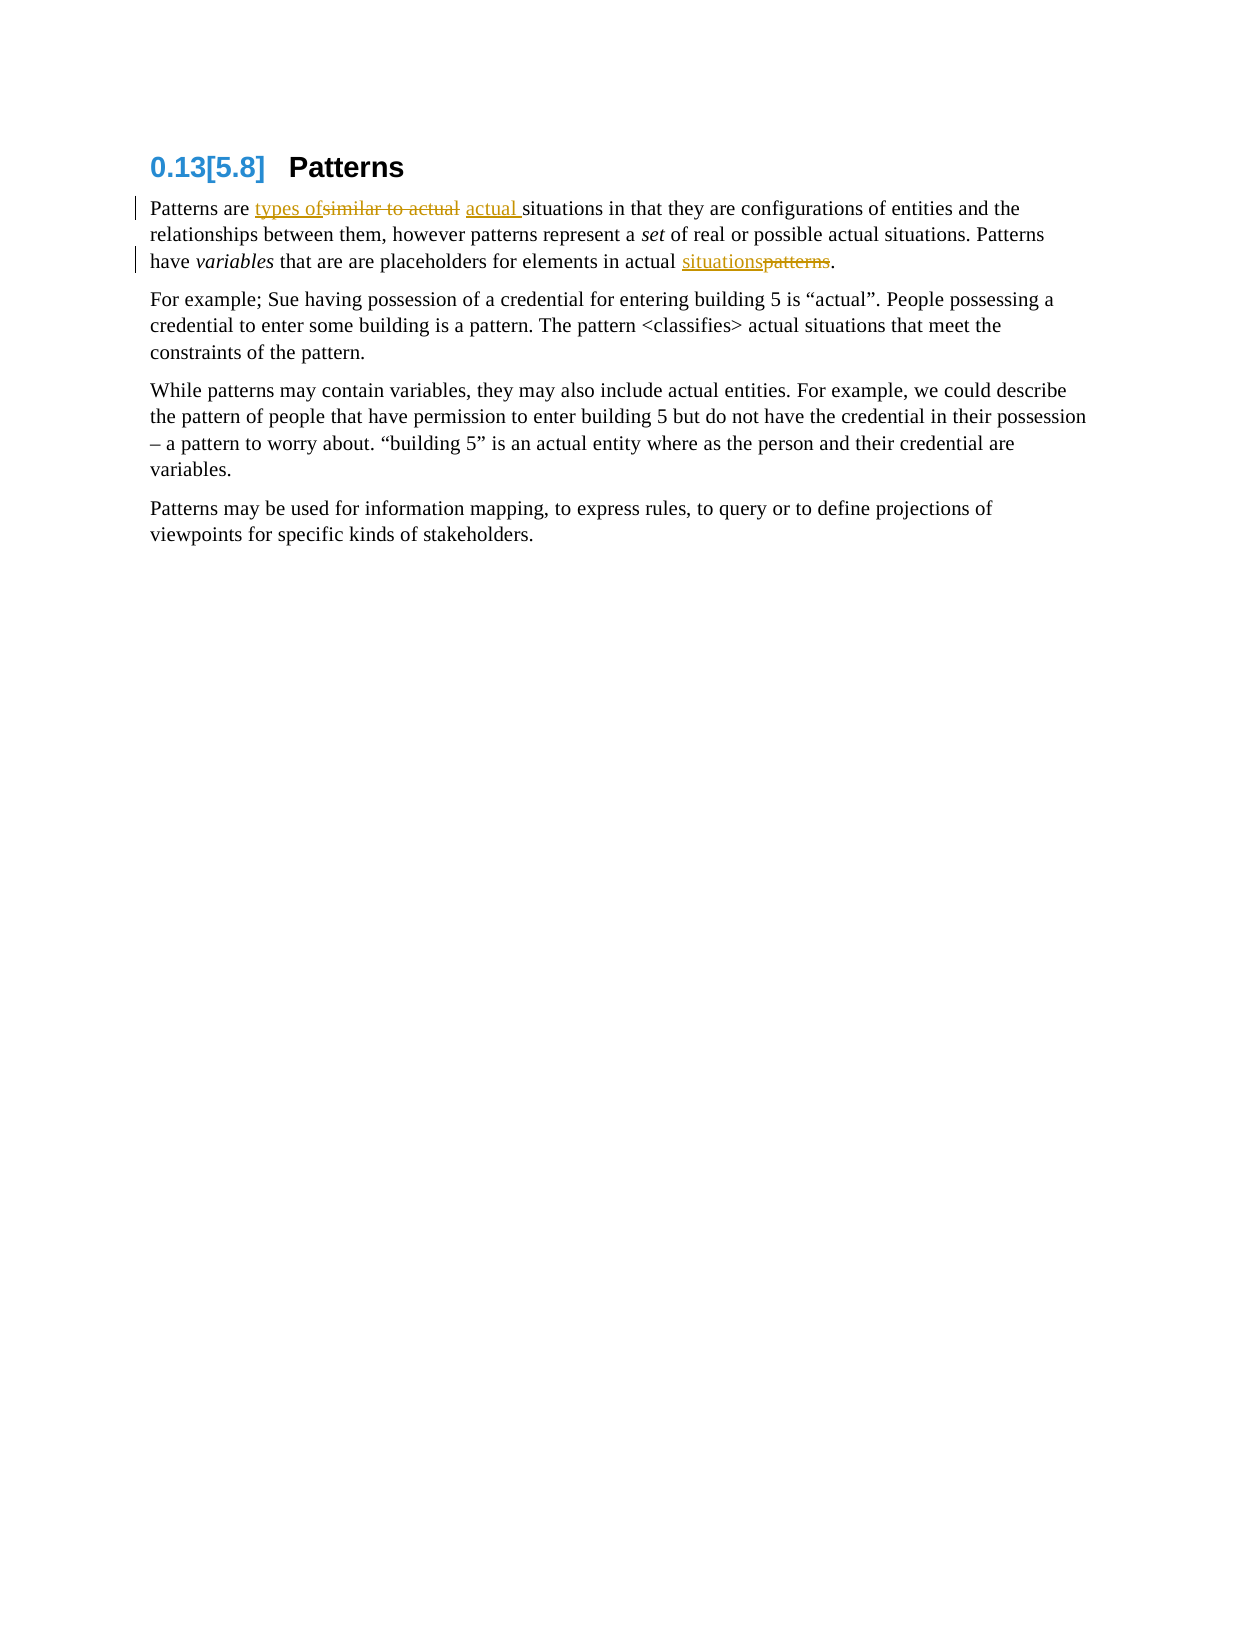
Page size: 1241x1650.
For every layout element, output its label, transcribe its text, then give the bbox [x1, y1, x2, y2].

text Patterns are types of actual situations in that they are configurations of entities and the relationships between them, however patterns represent a set of real or possible actual situations. Patterns have variables that are are placeholders for elements in actual situations. [150, 196, 1090, 272]
text While patterns may contain variables, they may also include actual entities. For example, we could describe the pattern of people that have permission to enter building 5 but do not have the credential in their possession – a pattern to worry about. “building 5” is an actual entity where as the person and their credential are variables. [150, 378, 1090, 481]
text Patterns may be used for information mapping, to express rules, to query or to define projections of viewpoints for specific kinds of stakeholders. [150, 495, 1090, 546]
text For example; Sue having possession of a credential for entering building 5 is “actual”. People possessing a credential to enter some building is a pattern. The pattern <classifies> actual situations that meet the constraints of the pattern. [150, 287, 1090, 364]
subtitle Patterns [150, 150, 1090, 183]
